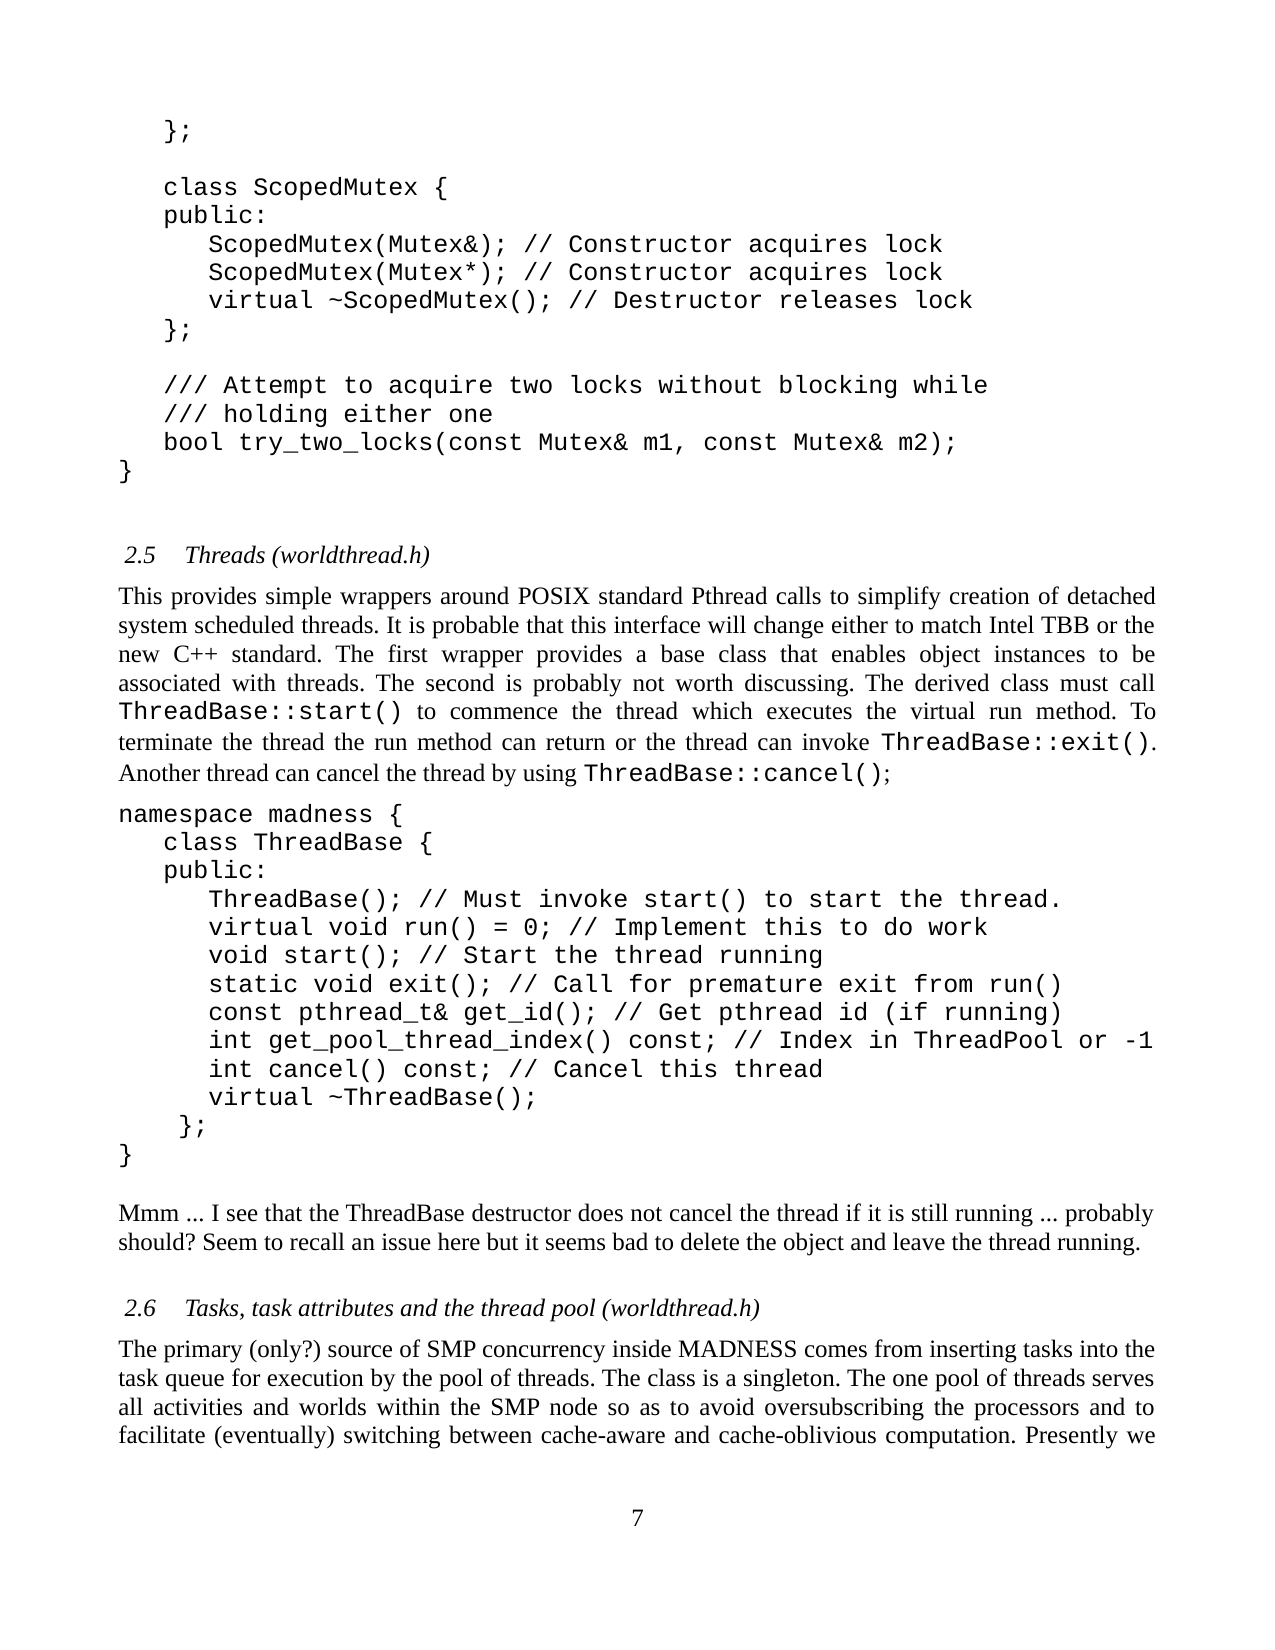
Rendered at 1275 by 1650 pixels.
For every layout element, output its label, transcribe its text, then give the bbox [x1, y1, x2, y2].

text /// Attempt to acquire two locks without blocking while /// holding either one [118, 373, 1157, 430]
text const pthread_t& get_id(); // Get pthread id (if running) [118, 1000, 1157, 1028]
text Mmm ... I see that the ThreadBase destructor does not cancel the thread if it is still running ... probably should? Seem to recall an issue here but it seems bad to delete the object and leave the thread running. [118, 1198, 1157, 1256]
text public: [118, 858, 1157, 886]
text } [118, 1141, 1157, 1170]
text virtual ~ThreadBase(); [118, 1085, 1157, 1113]
text } [118, 458, 1157, 486]
text virtual void run() = 0; // Implement this to do work [118, 915, 1157, 943]
text The primary (only?) source of SMP concurrency inside MADNESS comes from inserting tasks into the task queue for execution by the pool of threads. The class is a singleton. The one pool of threads serves all activities and worlds within the SMP node so as to avoid oversubscribing the processors and to facilitate (eventually) switching between cache-aware and cache-oblivious computation. Presently we [118, 1334, 1157, 1449]
text namespace madness { [118, 801, 1157, 830]
text int cancel() const; // Cancel this thread [118, 1056, 1157, 1085]
text ThreadBase(); // Must invoke start() to start the thread. [118, 886, 1157, 915]
text class ScopedMutex { [118, 175, 1157, 203]
text }; [118, 118, 1157, 146]
text }; [118, 1113, 1157, 1141]
text static void exit(); // Call for premature exit from run() [118, 971, 1157, 1000]
text bool try_two_locks(const Mutex& m1, const Mutex& m2); [118, 430, 1157, 458]
subtitle Tasks, task attributes and the thread pool (worldthread.h) [118, 1293, 1157, 1322]
text ScopedMutex(Mutex&); // Constructor acquires lock [118, 231, 1157, 260]
text int get_pool_thread_index() const; // Index in ThreadPool or -1 [118, 1028, 1157, 1056]
text class ThreadBase { [118, 830, 1157, 858]
text public: [118, 203, 1157, 231]
text This provides simple wrappers around POSIX standard Pthread calls to simplify creation of detached system scheduled threads. It is probable that this interface will change either to match Intel TBB or the new C++ standard. The first wrapper provides a base class that enables object instances to be associated with threads. The second is probably not worth discussing. The derived class must call ThreadBase::start() to commence the thread which executes the virtual run method. To terminate the thread the run method can return or the thread can invoke ThreadBase::exit(). Another thread can cancel the thread by using ThreadBase::cancel(); [118, 581, 1157, 789]
subtitle Threads (worldthread.h) [118, 540, 1157, 569]
text ScopedMutex(Mutex*); // Constructor acquires lock virtual ~ScopedMutex(); // Destructor releases lock [118, 260, 1157, 316]
text }; [118, 316, 1157, 345]
text void start(); // Start the thread running [118, 943, 1157, 971]
